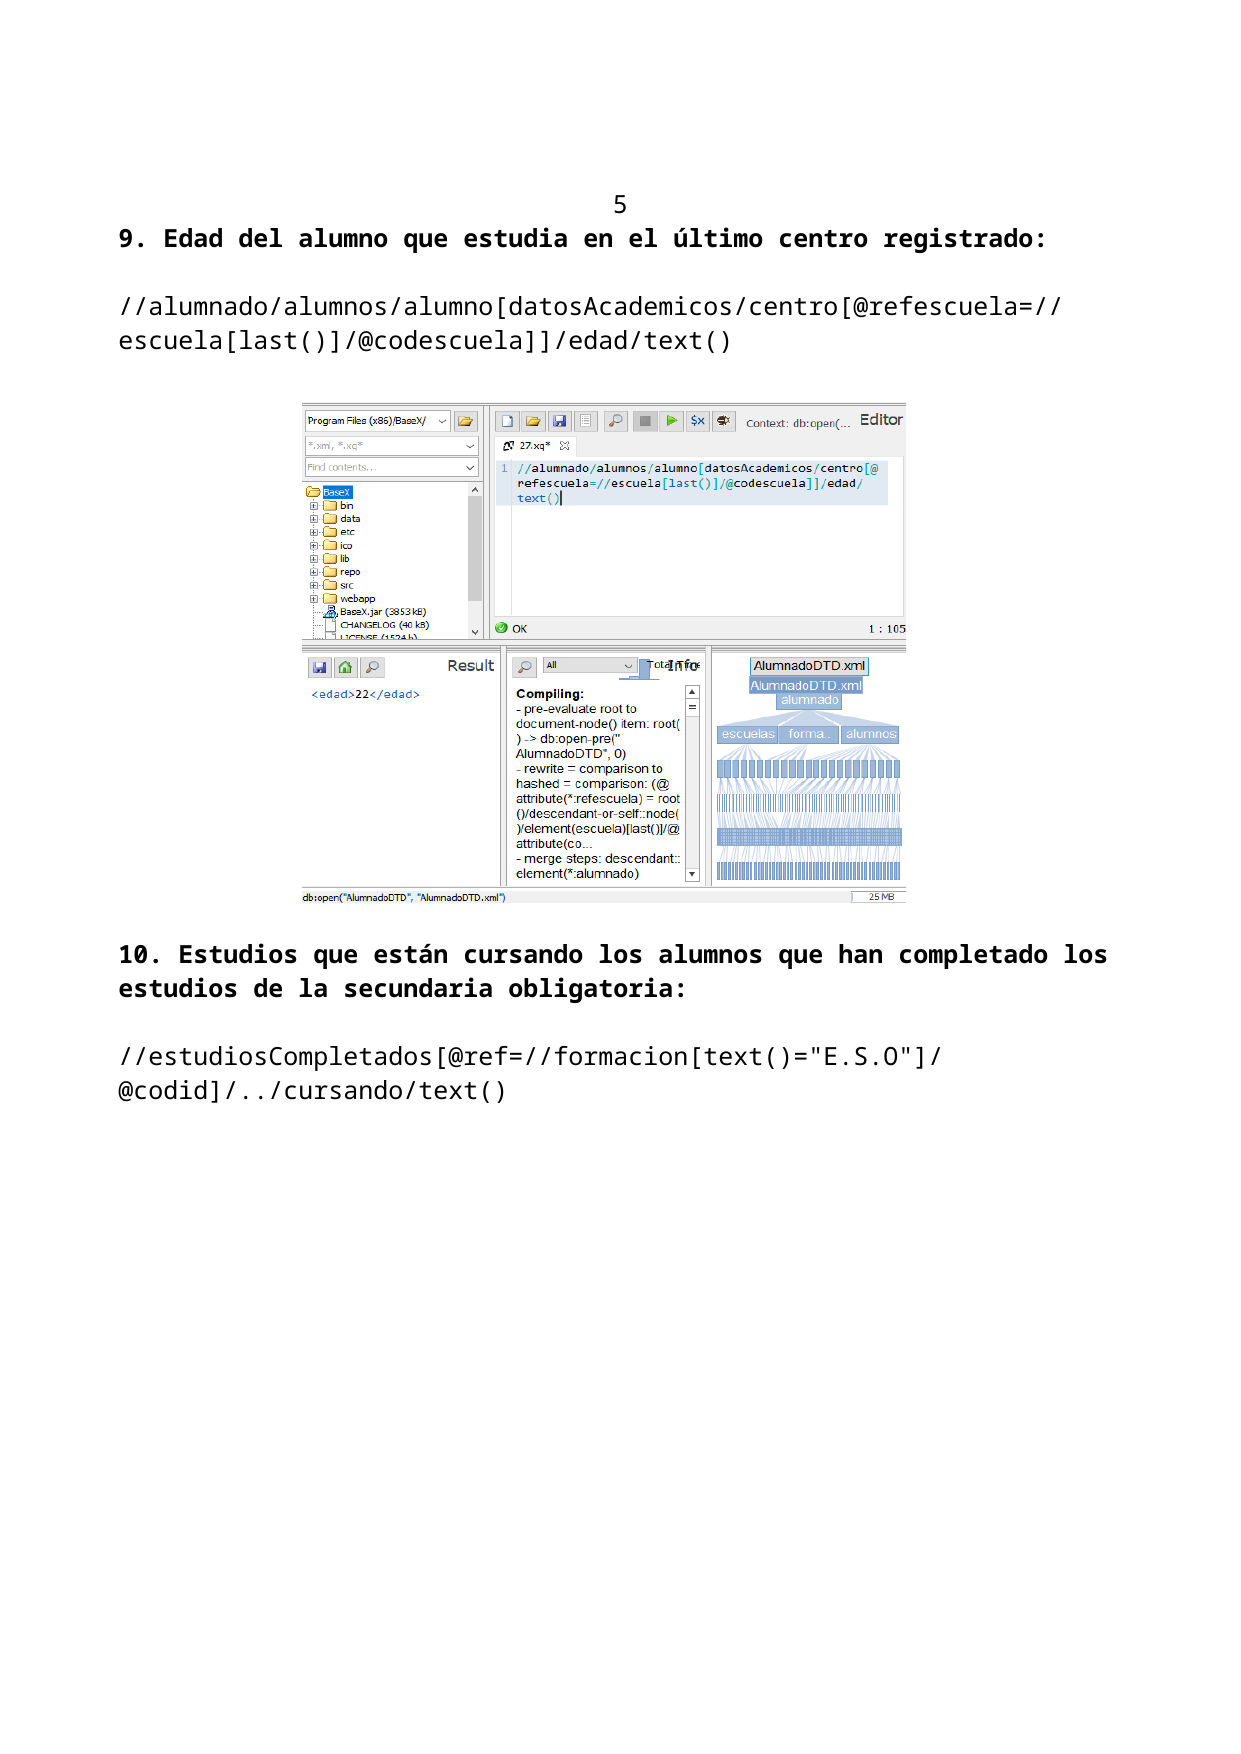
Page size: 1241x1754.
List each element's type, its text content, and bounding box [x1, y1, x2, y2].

text 10. Estudios que están cursando los alumnos que han completado los estudios de la secundaria obligatoria: [118, 937, 1122, 1005]
text 9. Edad del alumno que estudia en el último centro registrado: [118, 220, 1122, 254]
picture [302, 402, 907, 903]
text 5 [118, 186, 1122, 220]
text //estudiosCompletados[@ref=//formacion[text()="E.S.O"]/@codid]/../cursando/text() [118, 1039, 1122, 1107]
text //alumnado/alumnos/alumno[datosAcademicos/centro[@refescuela=//escuela[last()]/@codescuela]]/edad/text() [118, 288, 1122, 357]
